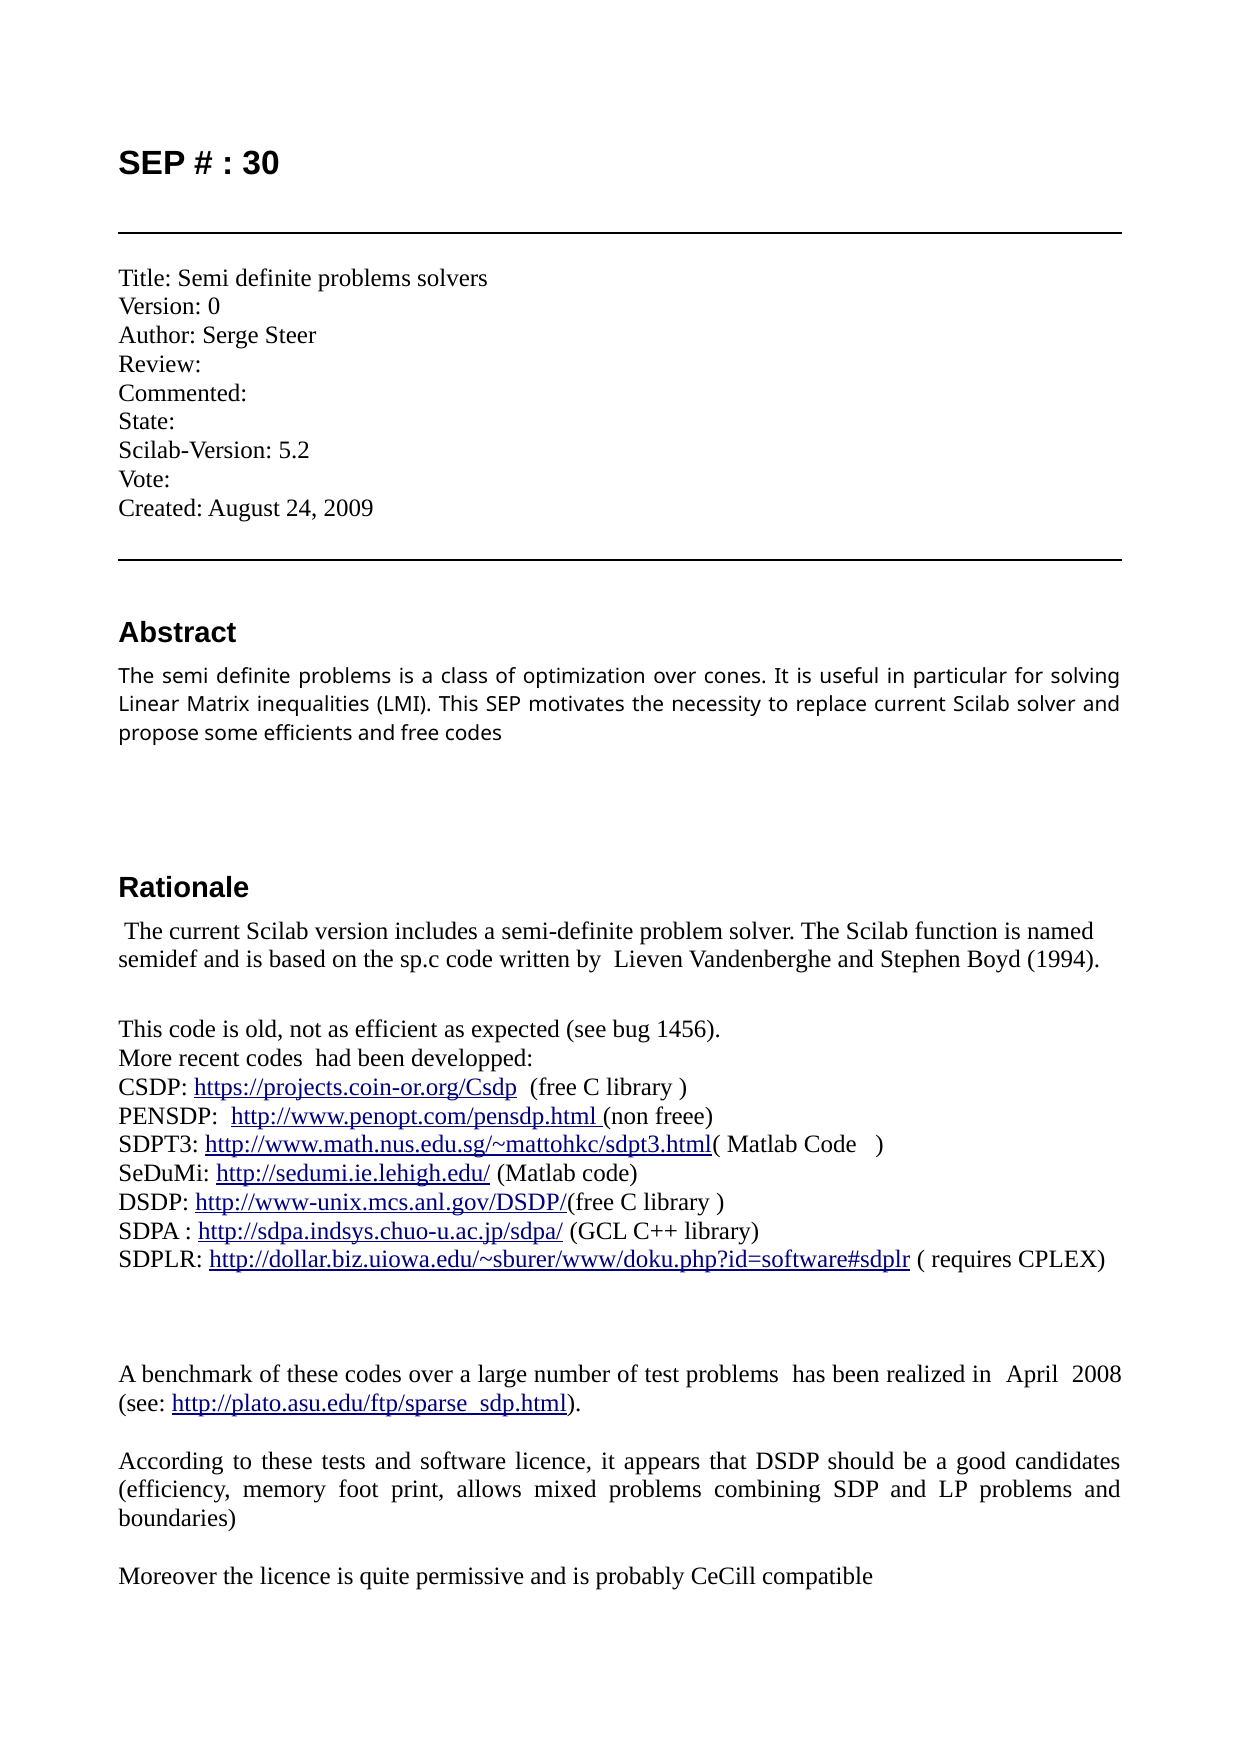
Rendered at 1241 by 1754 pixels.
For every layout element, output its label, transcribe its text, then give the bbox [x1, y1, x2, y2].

text SDPT3: http://www.math.nus.edu.sg/~mattohkc/sdpt3.html( Matlab Code ) [118, 1129, 1122, 1158]
text Created: August 24, 2009 [118, 493, 1122, 521]
text CSDP: https://projects.coin-or.org/Csdp (free C library ) [118, 1072, 1122, 1101]
subtitle Rationale [118, 870, 1122, 903]
subtitle Abstract [118, 615, 1122, 648]
text Review: [118, 349, 1122, 378]
text The current Scilab version includes a semi-definite problem solver. The Scilab function is named semidef and is based on the sp.c code written by Lieven Vandenberghe and Stephen Boyd (1994). [118, 916, 1122, 973]
subtitle SEP # : 30 [118, 143, 1122, 182]
text Vote: [118, 464, 1122, 493]
text Moreover the licence is quite permissive and is probably CeCill compatible [118, 1561, 1122, 1589]
text Author: Serge Steer [118, 320, 1122, 349]
text SDPLR: http://dollar.biz.uiowa.edu/~sburer/www/doku.php?id=software#sdplr ( requires CPLEX) [118, 1244, 1122, 1273]
text Scilab-Version: 5.2 [118, 435, 1122, 464]
text SeDuMi: http://sedumi.ie.lehigh.edu/ (Matlab code) [118, 1158, 1122, 1187]
text DSDP: http://www-unix.mcs.anl.gov/DSDP/(free C library ) [118, 1187, 1122, 1216]
text A benchmark of these codes over a large number of test problems has been realized in April 2008 (see: http://plato.asu.edu/ftp/sparse_sdp.html). [118, 1359, 1122, 1417]
text PENSDP: http://www.penopt.com/pensdp.html (non freee) [118, 1101, 1122, 1129]
text SDPA : http://sdpa.indsys.chuo-u.ac.jp/sdpa/ (GCL C++ library) [118, 1216, 1122, 1244]
text Commented: [118, 378, 1122, 406]
text State: [118, 406, 1122, 435]
text Title: Semi definite problems solvers [118, 263, 1122, 291]
text The semi definite problems is a class of optimization over cones. It is useful in particular for solving Linear Matrix inequalities (LMI). This SEP motivates the necessity to replace current Scilab solver and propose some efficients and free codes [118, 661, 1122, 746]
text Version: 0 [118, 291, 1122, 320]
text More recent codes had been developped: [118, 1043, 1122, 1072]
text According to these tests and software licence, it appears that DSDP should be a good candidates (efficiency, memory foot print, allows mixed problems combining SDP and LP problems and boundaries) [118, 1446, 1122, 1532]
text This code is old, not as efficient as expected (see bug 1456). [118, 1014, 1122, 1043]
